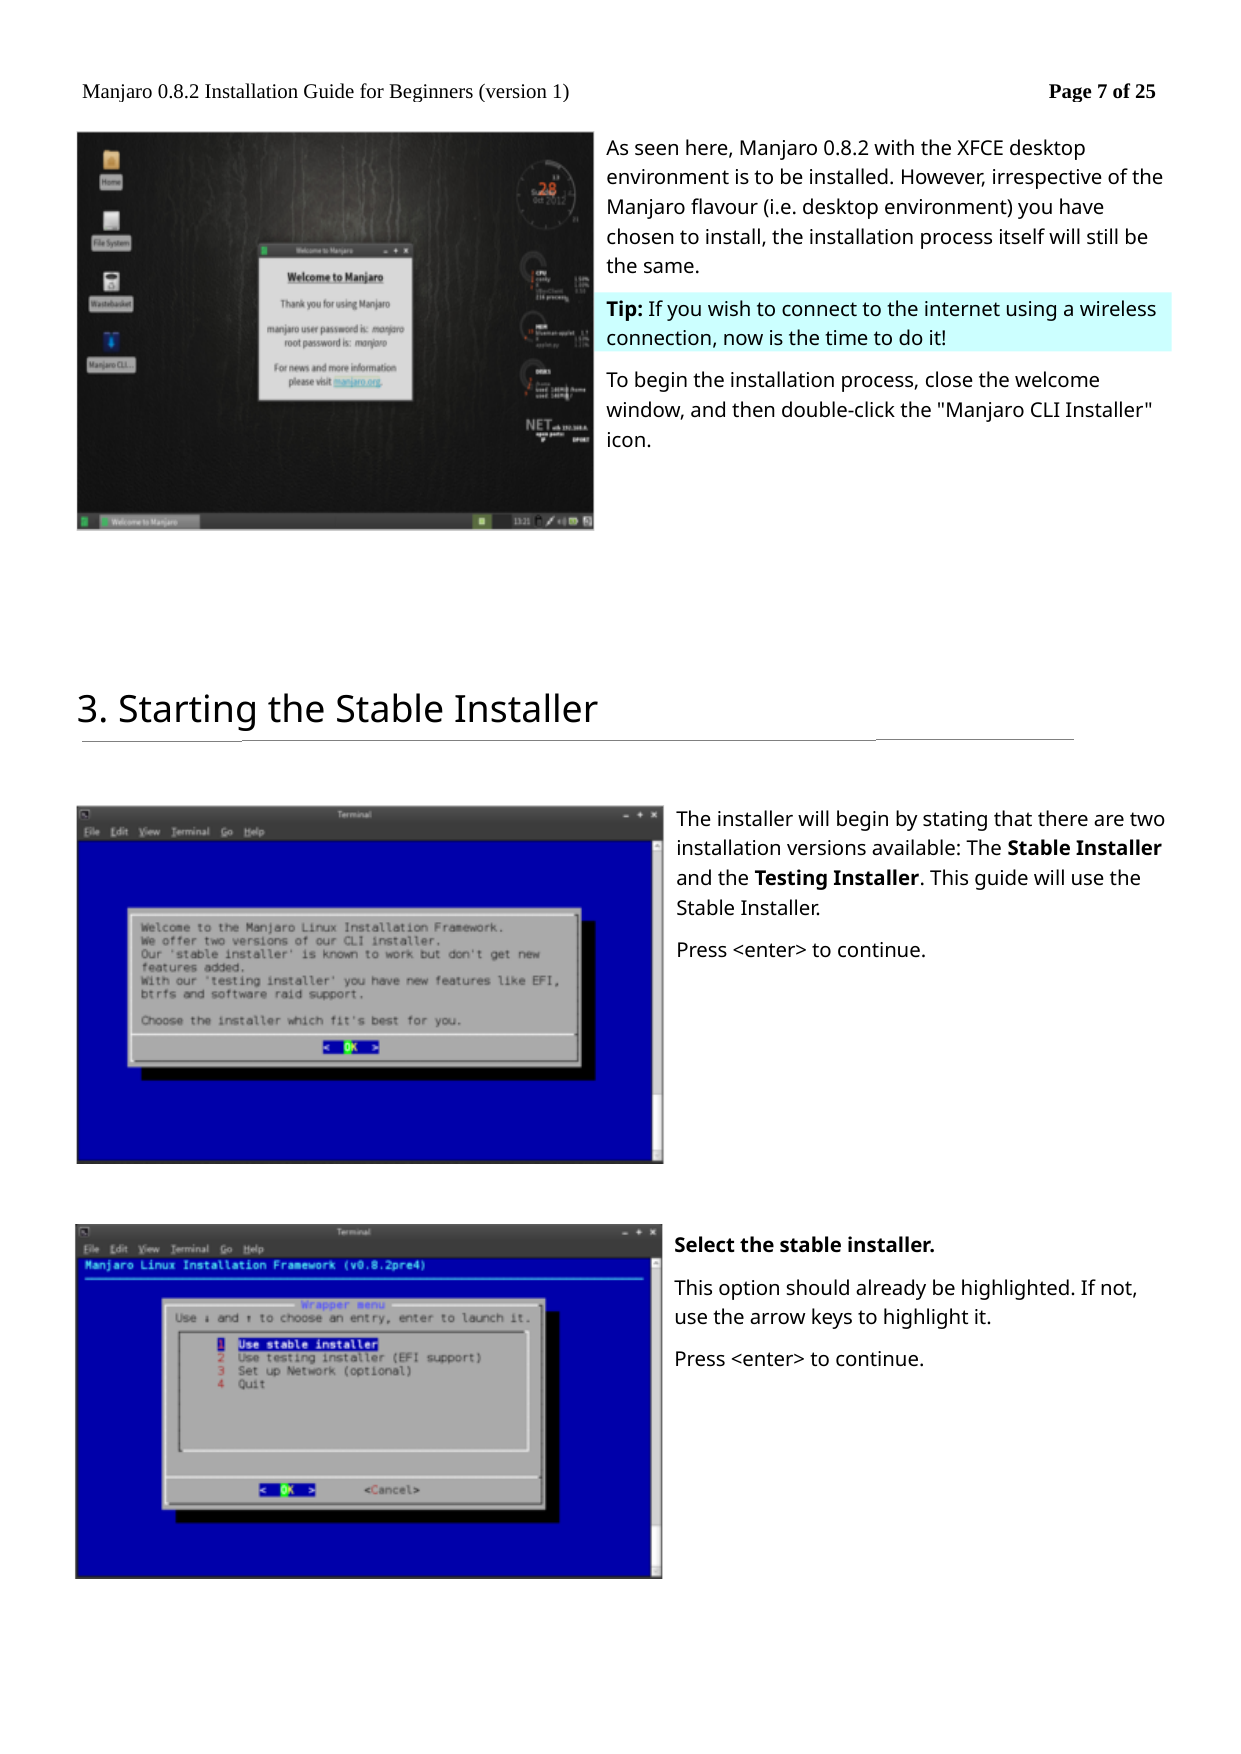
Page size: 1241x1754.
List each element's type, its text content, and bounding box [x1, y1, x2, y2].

text This option should already be highlighted. If not, use the arrow keys to highlight it. [663, 1271, 1172, 1331]
text Press <enter> to continue. [663, 1343, 1172, 1373]
picture [76, 805, 665, 1164]
text Press <enter> to continue. [665, 934, 1172, 963]
subtitle 3. Starting the Stable Installer [77, 682, 1172, 733]
text Tip: If you wish to connect to the internet using a wireless connection, now is the time to do it! [595, 292, 1172, 352]
text To begin the installation process, close the welcome window, and then double-click the "Manjaro CLI Installer" icon. [595, 364, 1172, 453]
text The installer will begin by stating that there are two installation versions available: The Stable Installer and the Testing Installer. This guide will use the Stable Installer. [77, 802, 1172, 921]
text Select the stable installer. [663, 1229, 1172, 1259]
text As seen here, Manjaro 0.8.2 with the XFCE desktop environment is to be installed. However, irrespective of the Manjaro flavour (i.e. desktop environment) you have chosen to install, the installation process itself will still be the same. [595, 131, 1172, 280]
picture [76, 131, 595, 531]
picture [74, 1224, 663, 1579]
